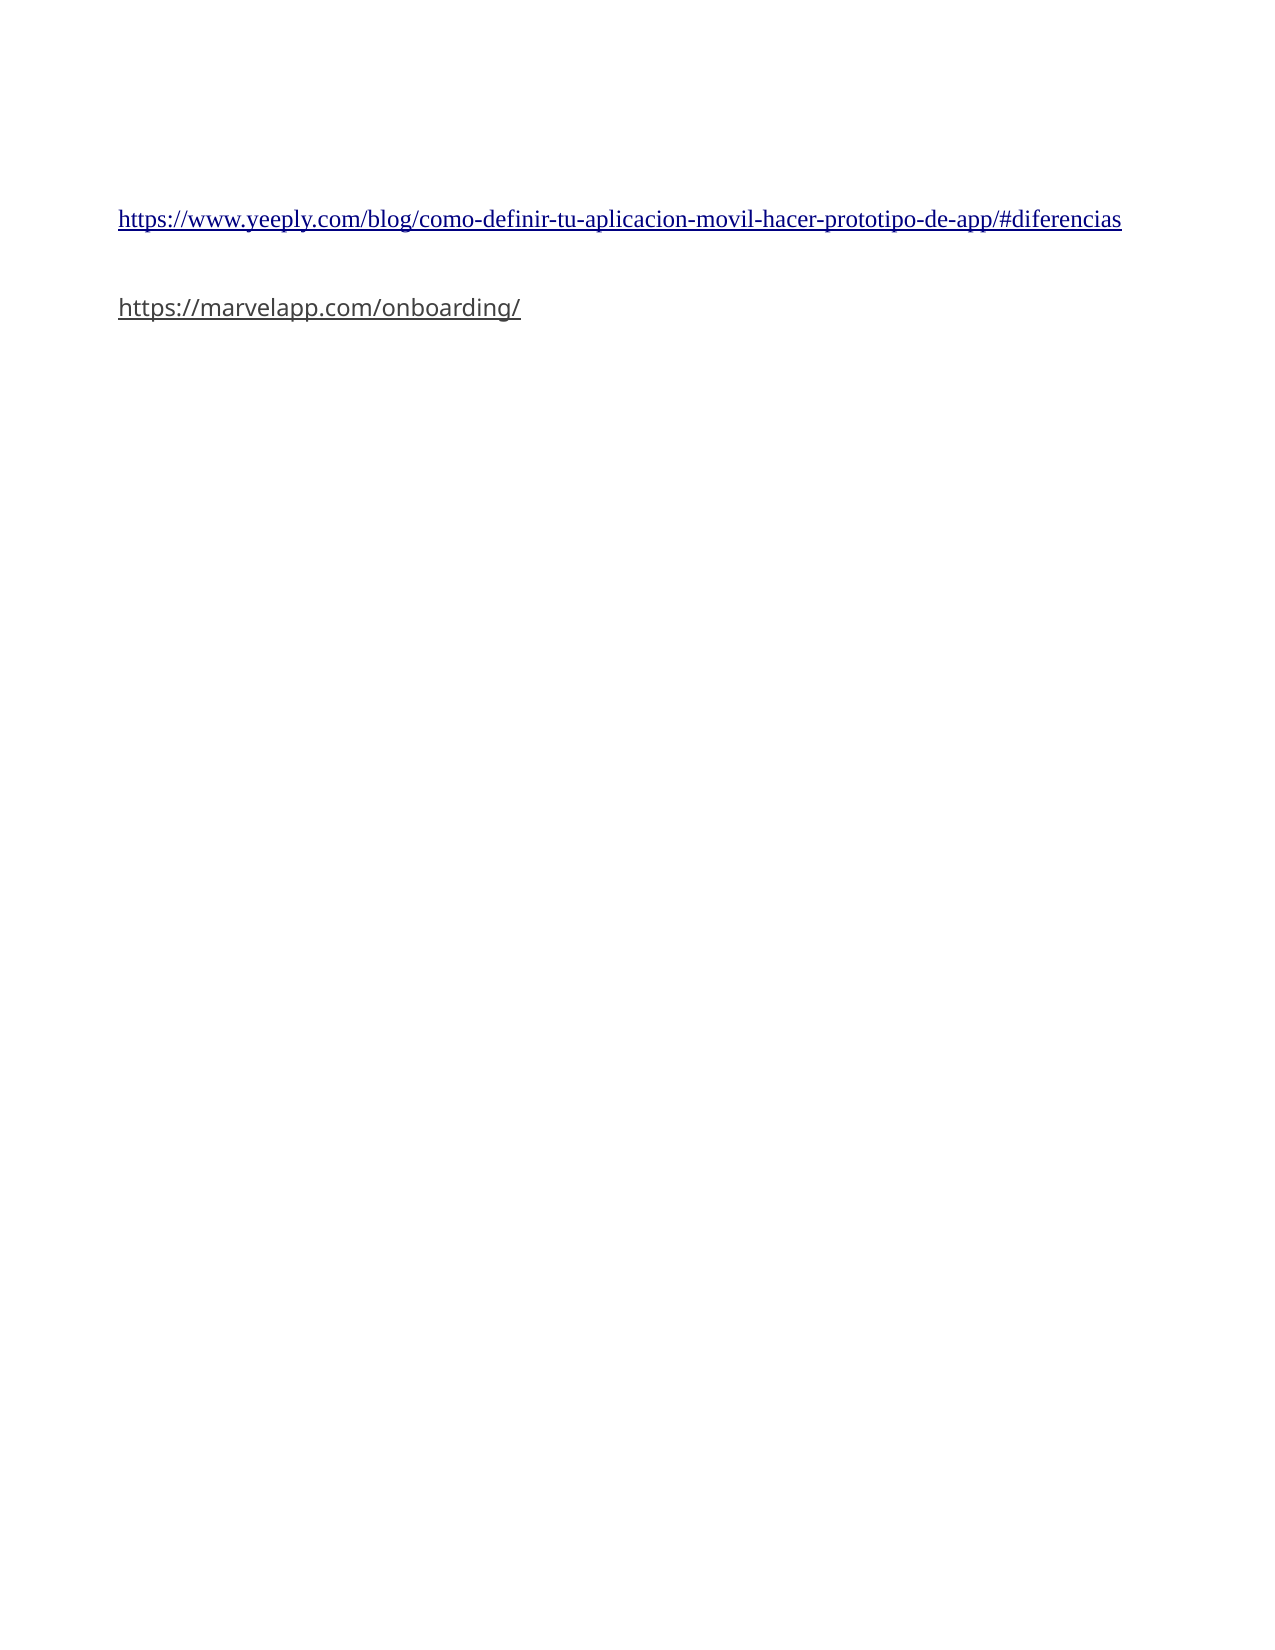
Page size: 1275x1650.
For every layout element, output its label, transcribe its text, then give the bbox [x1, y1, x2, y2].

text https://marvelapp.com/onboarding/ [118, 291, 1157, 323]
text https://www.yeeply.com/blog/como-definir-tu-aplicacion-movil-hacer-prototipo-de-app/#diferencias [118, 204, 1157, 233]
